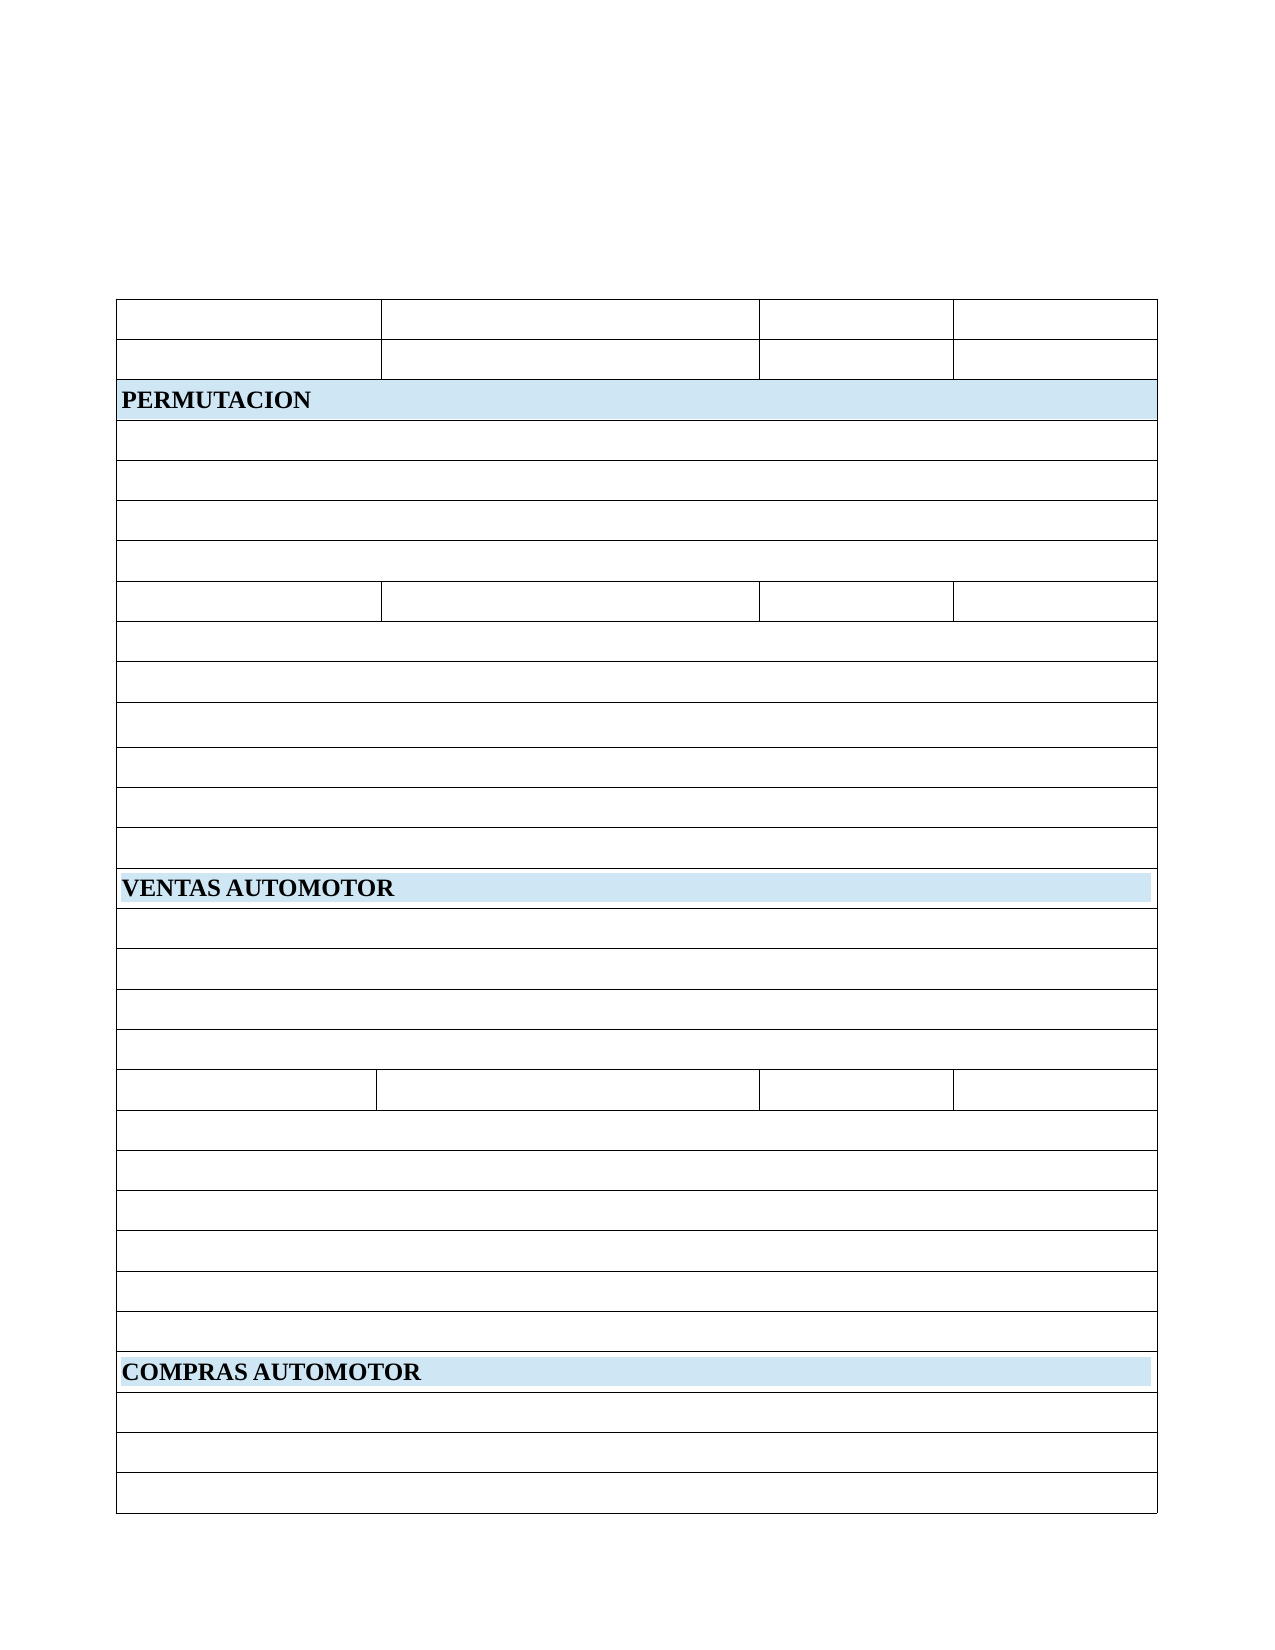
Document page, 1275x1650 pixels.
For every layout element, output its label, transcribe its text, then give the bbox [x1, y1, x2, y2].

table_cell VENTAS AUTOMOTOR [117, 869, 1157, 908]
table_cell <choose test=""> [117, 461, 1157, 500]
table_cell </otherwise> [117, 748, 1157, 787]
table_cell [382, 300, 759, 339]
table_cell PERMUTACION [117, 380, 1157, 419]
table_cell <if test="(p.descrip.split('Tipo: ')[-1]).split('\n')[0] == 'Venta Automotor'"> [117, 1030, 1157, 1069]
table_cell <p.ubicacion> [760, 1070, 953, 1109]
table_cell [954, 300, 1157, 339]
table_cell [760, 300, 953, 339]
table_cell <p.ubicacion> [760, 582, 953, 621]
table_cell [382, 340, 759, 379]
table_cell </choose> [117, 1272, 1157, 1311]
table_cell </if> [117, 1111, 1157, 1150]
table_cell <when test="p.producto.category.name == 'Clasificado'"> [117, 501, 1157, 540]
table_cell <p.medidas> [954, 582, 1157, 621]
table_cell <choose test=""> [117, 949, 1157, 988]
table_cell [760, 340, 953, 379]
table_cell </otherwise> [117, 1231, 1157, 1271]
table_cell <choose test=""> [117, 1433, 1157, 1472]
table_cell <when test="p.producto.category.name == 'Clasificado'"> [117, 990, 1157, 1029]
table_cell <for each="p in edicion['edicion'].publicacionesDiario"> [117, 1393, 1157, 1432]
table_cell </choose> [117, 788, 1157, 827]
table_cell </for> [117, 340, 381, 379]
table_cell <p.producto.name> [117, 582, 381, 621]
table_cell <if test="(p.descrip.split('Tipo: ')[-1]).split('\n')[0] == 'Permutacion'"> [117, 541, 1157, 581]
table_cell </when> [117, 1151, 1157, 1190]
table_cell COMPRAS AUTOMOTOR [117, 1352, 1157, 1392]
table_cell <p.descrip.split('TEXTO:')[-1]> [377, 1070, 759, 1109]
table_cell </choose> [117, 300, 381, 339]
table_cell <p.producto.name> [117, 1070, 376, 1109]
table_cell <otherwise test=""> [117, 703, 1157, 747]
table_cell </for> [117, 828, 1157, 868]
table_cell </when> [117, 662, 1157, 702]
table_cell <for each="p in edicion['edicion'].publicacionesDiario"> [117, 421, 1157, 460]
table_cell </if> [117, 622, 1157, 661]
table_cell <otherwise test=""> [117, 1191, 1157, 1230]
table_cell </for> [117, 1312, 1157, 1351]
table_cell <when test="p.producto.category.name == 'Clasificado'"> [117, 1473, 1157, 1513]
table_cell <for each="p in edicion['edicion'].publicacionesDiario"> [117, 909, 1157, 948]
table_cell <p.descrip.split('TEXTO:')[-1]> [382, 582, 759, 621]
table_cell [954, 340, 1157, 379]
table_cell <p.medidas> [954, 1070, 1157, 1109]
